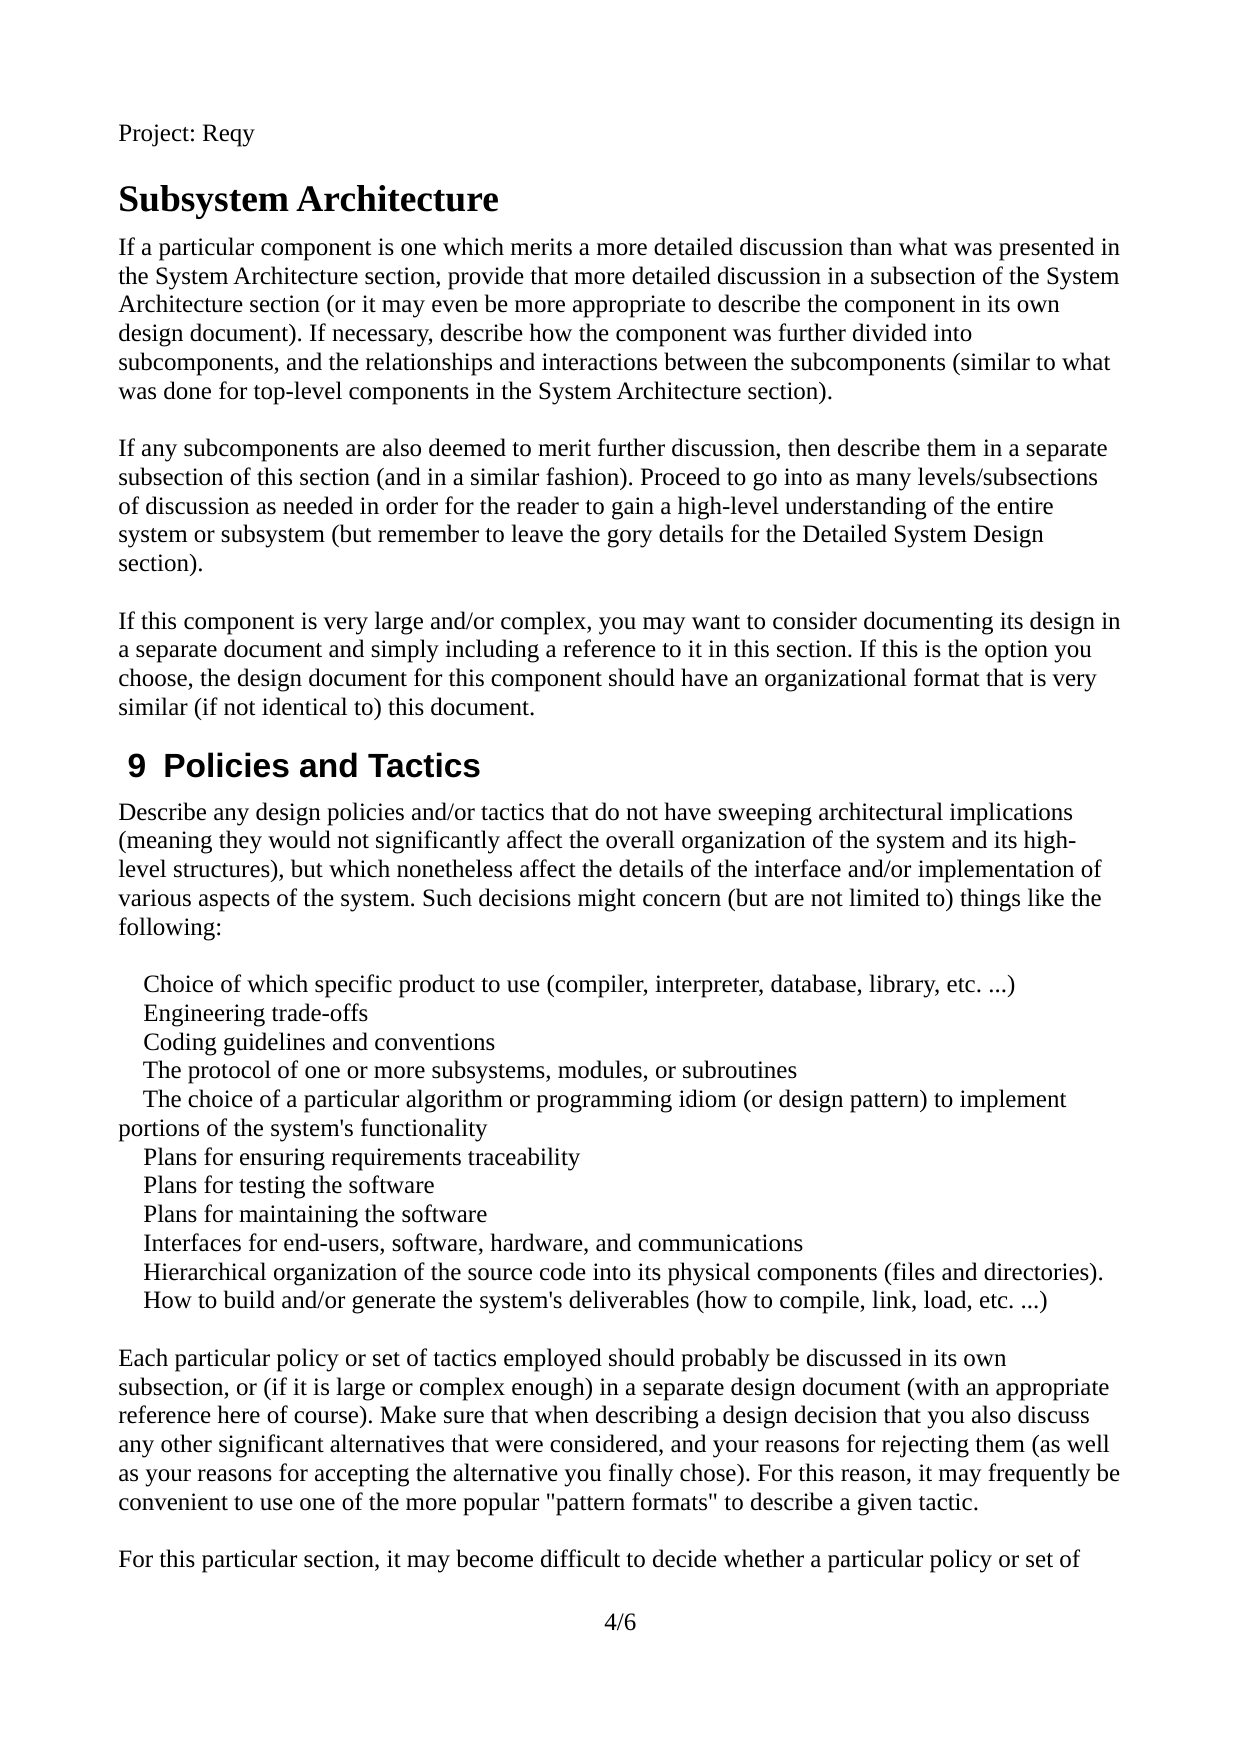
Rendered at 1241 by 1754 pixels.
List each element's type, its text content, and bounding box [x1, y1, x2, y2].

text Describe any design policies and/or tactics that do not have sweeping architectural implications (meaning they would not significantly affect the overall organization of the system and its high-level structures), but which nonetheless affect the details of the interface and/or implementation of various aspects of the system. Such decisions might concern (but are not limited to) things like the following: [118, 797, 1122, 941]
text How to build and/or generate the system's deliverables (how to compile, link, load, etc. ...) [118, 1286, 1122, 1314]
text The protocol of one or more subsystems, modules, or subroutines [118, 1056, 1122, 1084]
subtitle Policies and Tactics [118, 746, 1122, 784]
text Plans for testing the software [118, 1171, 1122, 1199]
text Plans for ensuring requirements traceability [118, 1142, 1122, 1171]
text If this component is very large and/or complex, you may want to consider documenting its design in a separate document and simply including a reference to it in this section. If this is the option you choose, the design document for this component should have an organizational format that is very similar (if not identical to) this document. [118, 606, 1122, 721]
text Interfaces for end-users, software, hardware, and communications [118, 1228, 1122, 1257]
text Choice of which specific product to use (compiler, interpreter, database, library, etc. ...) [118, 969, 1122, 998]
text For this particular section, it may become difficult to decide whether a particular policy or set of [118, 1544, 1122, 1573]
text Plans for maintaining the software [118, 1199, 1122, 1228]
text If a particular component is one which merits a more detailed discussion than what was presented in the System Architecture section, provide that more detailed discussion in a subsection of the System Architecture section (or it may even be more appropriate to describe the component in its own design document). If necessary, describe how the component was further divided into subcomponents, and the relationships and interactions between the subcomponents (similar to what was done for top-level components in the System Architecture section). [118, 232, 1122, 404]
subtitle Subsystem Architecture [118, 176, 1122, 219]
text Coding guidelines and conventions [118, 1027, 1122, 1056]
text Hierarchical organization of the source code into its physical components (files and directories). [118, 1257, 1122, 1286]
text Engineering trade-offs [118, 998, 1122, 1027]
text The choice of a particular algorithm or programming idiom (or design pattern) to implement portions of the system's functionality [118, 1084, 1122, 1142]
text Each particular policy or set of tactics employed should probably be discussed in its own subsection, or (if it is large or complex enough) in a separate design document (with an appropriate reference here of course). Make sure that when describing a design decision that you also discuss any other significant alternatives that were considered, and your reasons for rejecting them (as well as your reasons for accepting the alternative you finally chose). For this reason, it may frequently be convenient to use one of the more popular "pattern formats" to describe a given tactic. [118, 1343, 1122, 1516]
text If any subcomponents are also deemed to merit further discussion, then describe them in a separate subsection of this section (and in a similar fashion). Proceed to go into as many levels/subsections of discussion as needed in order for the reader to gain a high-level understanding of the entire system or subsystem (but remember to leave the gory details for the Detailed System Design section). [118, 433, 1122, 577]
